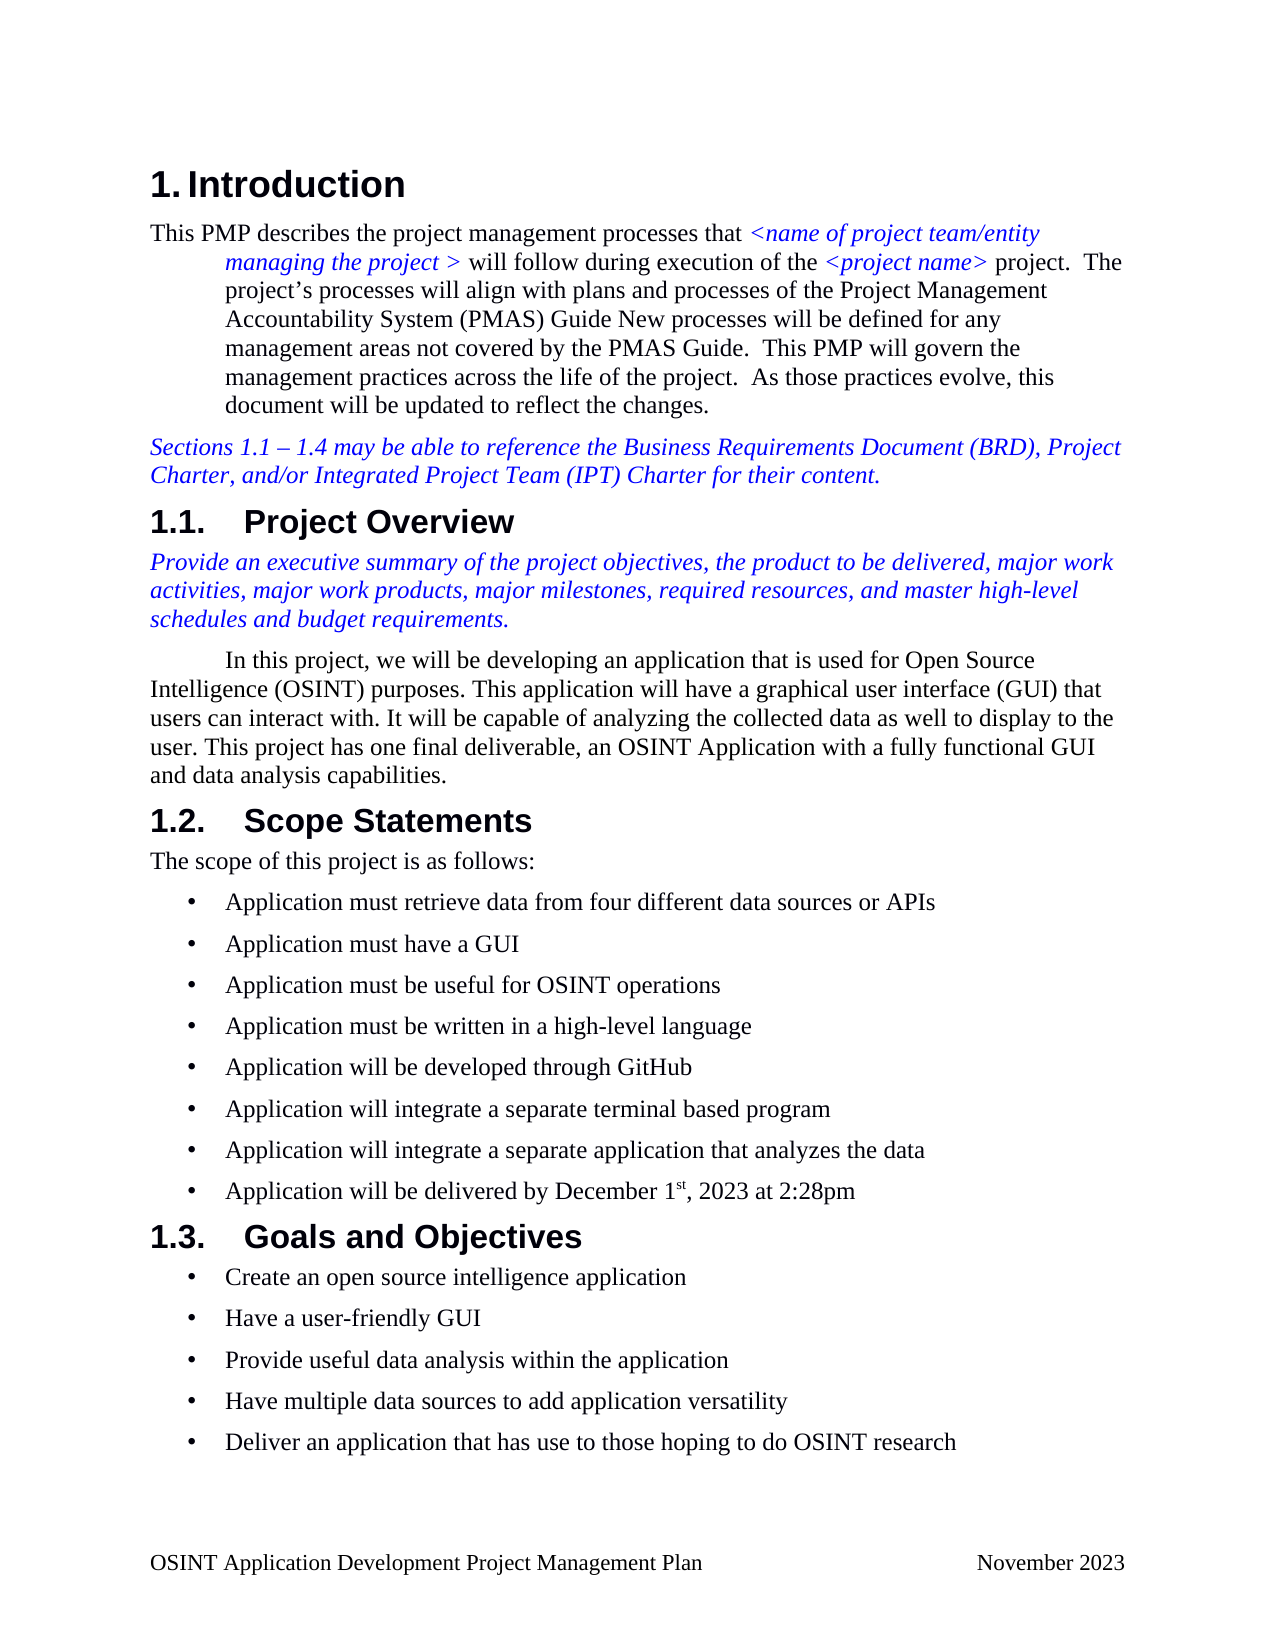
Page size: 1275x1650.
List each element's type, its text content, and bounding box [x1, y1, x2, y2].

list Provide useful data analysis within the application [187, 1345, 1125, 1373]
text The scope of this project is as follows: [150, 846, 1125, 875]
text This PMP describes the project management processes that <name of project team/entity managing the project > will follow during execution of the <project name> project. The project’s processes will align with plans and processes of the Project Management Accountability System (PMAS) Guide New processes will be defined for any management areas not covered by the PMAS Guide. This PMP will govern the management practices across the life of the project. As those practices evolve, this document will be updated to reflect the changes. [150, 218, 1125, 419]
list Create an open source intelligence application [187, 1262, 1125, 1291]
list Have a user-friendly GUI [187, 1303, 1125, 1332]
list Deliver an application that has use to those hoping to do OSINT research [187, 1427, 1125, 1456]
subtitle Project Overview [150, 502, 1125, 540]
text In this project, we will be developing an application that is used for Open Source Intelligence (OSINT) purposes. This application will have a graphical user interface (GUI) that users can interact with. It will be capable of analyzing the collected data as well to display to the user. This project has one final deliverable, an OSINT Application with a fully functional GUI and data analysis capabilities. [150, 645, 1125, 789]
text Provide an executive summary of the project objectives, the product to be delivered, major work activities, major work products, major milestones, required resources, and master high-level schedules and budget requirements. [150, 547, 1125, 633]
text Sections 1.1 – 1.4 may be able to reference the Business Requirements Document (BRD), Project Charter, and/or Integrated Project Team (IPT) Charter for their content. [150, 432, 1125, 489]
list Application will integrate a separate application that analyzes the data [187, 1135, 1125, 1164]
subtitle Goals and Objectives [150, 1217, 1125, 1256]
list Application will integrate a separate terminal based program [187, 1094, 1125, 1122]
list Application must be useful for OSINT operations [187, 970, 1125, 999]
list Application will be delivered by December 1st, 2023 at 2:28pm [187, 1176, 1125, 1205]
list Application must have a GUI [187, 929, 1125, 957]
list Application must be written in a high-level language [187, 1011, 1125, 1040]
list Have multiple data sources to add application versatility [187, 1386, 1125, 1415]
subtitle Introduction [150, 162, 1125, 206]
list Application must retrieve data from four different data sources or APIs [187, 887, 1125, 916]
list Application will be developed through GitHub [187, 1052, 1125, 1081]
subtitle Scope Statements [150, 802, 1125, 840]
